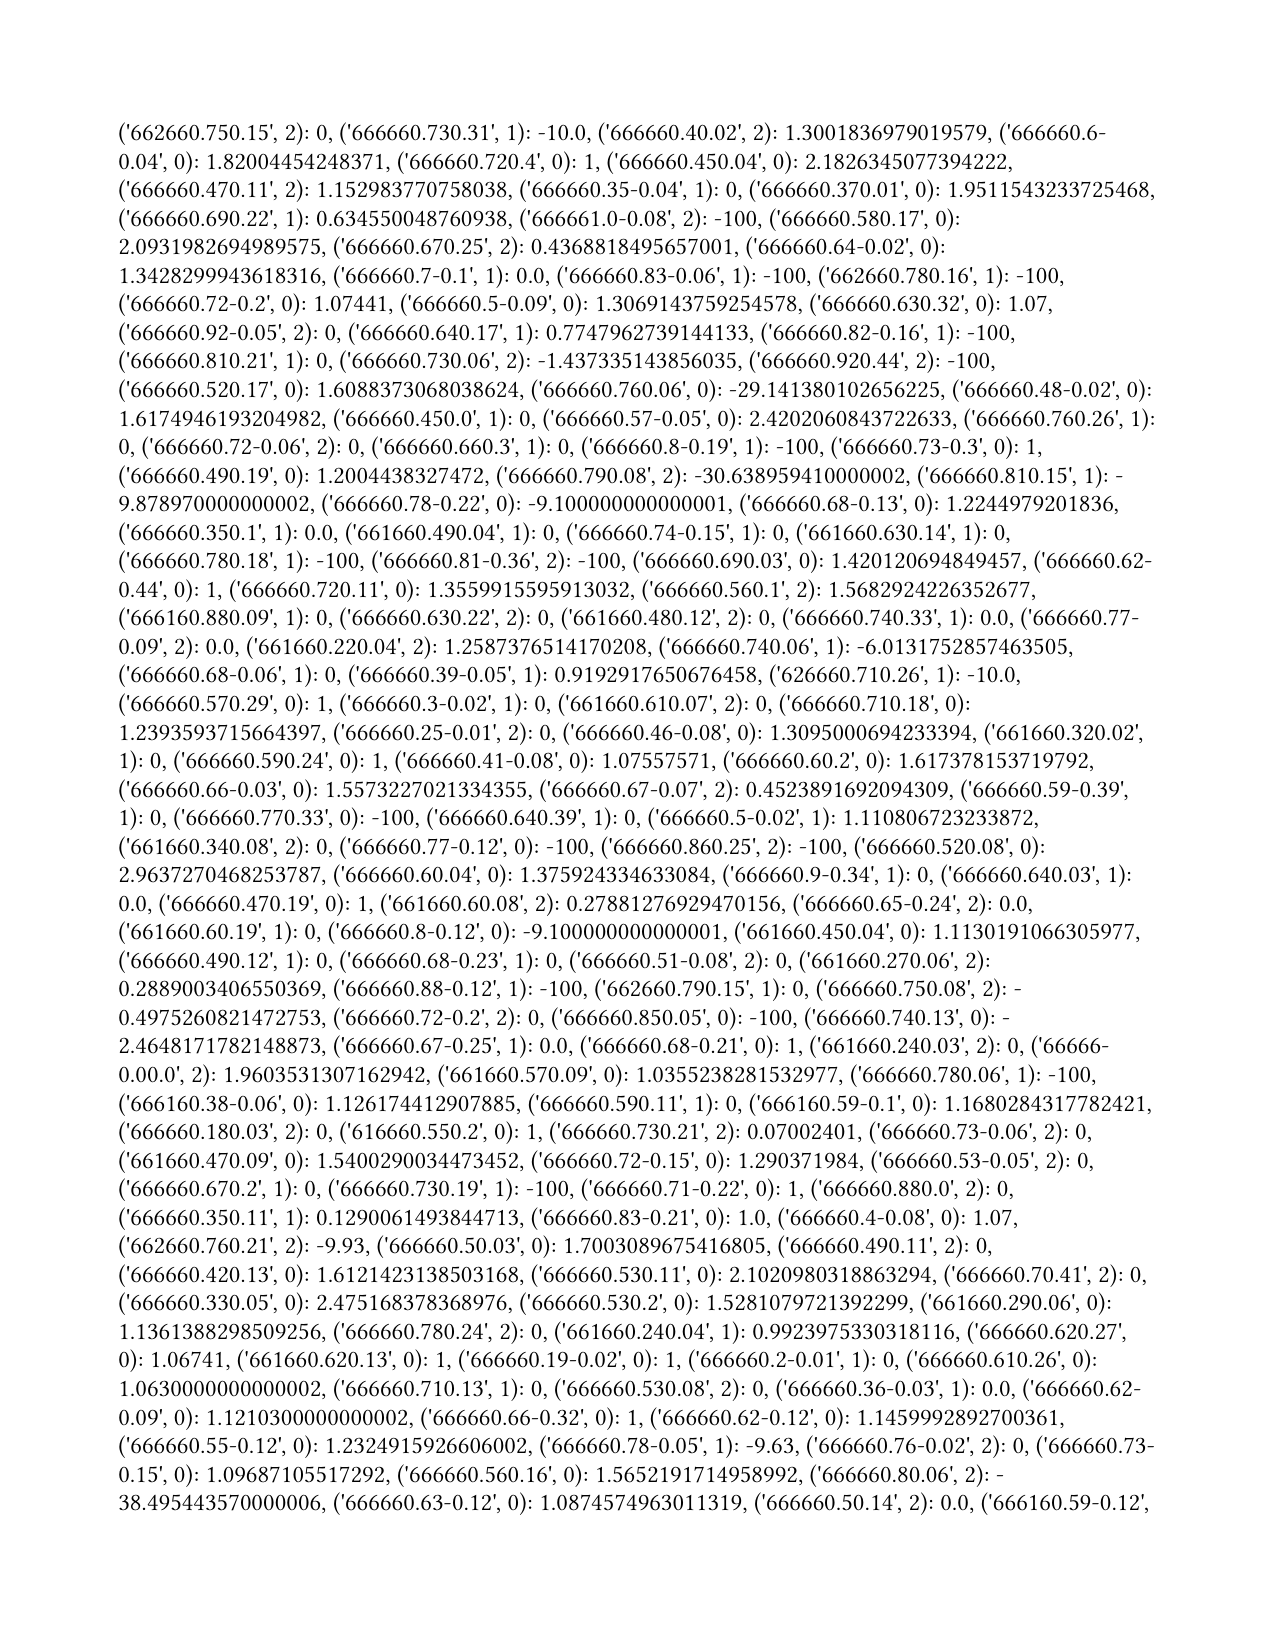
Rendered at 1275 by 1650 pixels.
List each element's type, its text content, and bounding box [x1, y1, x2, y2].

text ('662660.750.15', 2): 0, ('666660.730.31', 1): -10.0, ('666660.40.02', 2): 1.3001836979019579, ('666660.6-0.04', 0): 1.82004454248371, ('666660.720.4', 0): 1, ('666660.450.04', 0): 2.1826345077394222, ('666660.470.11', 2): 1.152983770758038, ('666660.35-0.04', 1): 0, ('666660.370.01', 0): 1.9511543233725468, ('666660.690.22', 1): 0.634550048760938, ('666661.0-0.08', 2): -100, ('666660.580.17', 0): 2.0931982694989575, ('666660.670.25', 2): 0.4368818495657001, ('666660.64-0.02', 0): 1.3428299943618316, ('666660.7-0.1', 1): 0.0, ('666660.83-0.06', 1): -100, ('662660.780.16', 1): -100, ('666660.72-0.2', 0): 1.07441, ('666660.5-0.09', 0): 1.3069143759254578, ('666660.630.32', 0): 1.07, ('666660.92-0.05', 2): 0, ('666660.640.17', 1): 0.7747962739144133, ('666660.82-0.16', 1): -100, ('666660.810.21', 1): 0, ('666660.730.06', 2): -1.437335143856035, ('666660.920.44', 2): -100, ('666660.520.17', 0): 1.6088373068038624, ('666660.760.06', 0): -29.141380102656225, ('666660.48-0.02', 0): 1.6174946193204982, ('666660.450.0', 1): 0, ('666660.57-0.05', 0): 2.4202060843722633, ('666660.760.26', 1): 0, ('666660.72-0.06', 2): 0, ('666660.660.3', 1): 0, ('666660.8-0.19', 1): -100, ('666660.73-0.3', 0): 1, ('666660.490.19', 0): 1.2004438327472, ('666660.790.08', 2): -30.638959410000002, ('666660.810.15', 1): -9.878970000000002, ('666660.78-0.22', 0): -9.100000000000001, ('666660.68-0.13', 0): 1.2244979201836, ('666660.350.1', 1): 0.0, ('661660.490.04', 1): 0, ('666660.74-0.15', 1): 0, ('661660.630.14', 1): 0, ('666660.780.18', 1): -100, ('666660.81-0.36', 2): -100, ('666660.690.03', 0): 1.420120694849457, ('666660.62-0.44', 0): 1, ('666660.720.11', 0): 1.3559915595913032, ('666660.560.1', 2): 1.5682924226352677, ('666160.880.09', 1): 0, ('666660.630.22', 2): 0, ('661660.480.12', 2): 0, ('666660.740.33', 1): 0.0, ('666660.77-0.09', 2): 0.0, ('661660.220.04', 2): 1.2587376514170208, ('666660.740.06', 1): -6.0131752857463505, ('666660.68-0.06', 1): 0, ('666660.39-0.05', 1): 0.9192917650676458, ('626660.710.26', 1): -10.0, ('666660.570.29', 0): 1, ('666660.3-0.02', 1): 0, ('661660.610.07', 2): 0, ('666660.710.18', 0): 1.2393593715664397, ('666660.25-0.01', 2): 0, ('666660.46-0.08', 0): 1.3095000694233394, ('661660.320.02', 1): 0, ('666660.590.24', 0): 1, ('666660.41-0.08', 0): 1.07557571, ('666660.60.2', 0): 1.617378153719792, ('666660.66-0.03', 0): 1.5573227021334355, ('666660.67-0.07', 2): 0.4523891692094309, ('666660.59-0.39', 1): 0, ('666660.770.33', 0): -100, ('666660.640.39', 1): 0, ('666660.5-0.02', 1): 1.110806723233872, ('661660.340.08', 2): 0, ('666660.77-0.12', 0): -100, ('666660.860.25', 2): -100, ('666660.520.08', 0): 2.9637270468253787, ('666660.60.04', 0): 1.375924334633084, ('666660.9-0.34', 1): 0, ('666660.640.03', 1): 0.0, ('666660.470.19', 0): 1, ('661660.60.08', 2): 0.27881276929470156, ('666660.65-0.24', 2): 0.0, ('661660.60.19', 1): 0, ('666660.8-0.12', 0): -9.100000000000001, ('661660.450.04', 0): 1.1130191066305977, ('666660.490.12', 1): 0, ('666660.68-0.23', 1): 0, ('666660.51-0.08', 2): 0, ('661660.270.06', 2): 0.2889003406550369, ('666660.88-0.12', 1): -100, ('662660.790.15', 1): 0, ('666660.750.08', 2): -0.4975260821472753, ('666660.72-0.2', 2): 0, ('666660.850.05', 0): -100, ('666660.740.13', 0): -2.4648171782148873, ('666660.67-0.25', 1): 0.0, ('666660.68-0.21', 0): 1, ('661660.240.03', 2): 0, ('66666-0.00.0', 2): 1.9603531307162942, ('661660.570.09', 0): 1.0355238281532977, ('666660.780.06', 1): -100, ('666160.38-0.06', 0): 1.126174412907885, ('666660.590.11', 1): 0, ('666160.59-0.1', 0): 1.1680284317782421, ('666660.180.03', 2): 0, ('616660.550.2', 0): 1, ('666660.730.21', 2): 0.07002401, ('666660.73-0.06', 2): 0, ('661660.470.09', 0): 1.5400290034473452, ('666660.72-0.15', 0): 1.290371984, ('666660.53-0.05', 2): 0, ('666660.670.2', 1): 0, ('666660.730.19', 1): -100, ('666660.71-0.22', 0): 1, ('666660.880.0', 2): 0, ('666660.350.11', 1): 0.1290061493844713, ('666660.83-0.21', 0): 1.0, ('666660.4-0.08', 0): 1.07, ('662660.760.21', 2): -9.93, ('666660.50.03', 0): 1.7003089675416805, ('666660.490.11', 2): 0, ('666660.420.13', 0): 1.6121423138503168, ('666660.530.11', 0): 2.1020980318863294, ('666660.70.41', 2): 0, ('666660.330.05', 0): 2.475168378368976, ('666660.530.2', 0): 1.5281079721392299, ('661660.290.06', 0): 1.1361388298509256, ('666660.780.24', 2): 0, ('661660.240.04', 1): 0.9923975330318116, ('666660.620.27', 0): 1.06741, ('661660.620.13', 0): 1, ('666660.19-0.02', 0): 1, ('666660.2-0.01', 1): 0, ('666660.610.26', 0): 1.0630000000000002, ('666660.710.13', 1): 0, ('666660.530.08', 2): 0, ('666660.36-0.03', 1): 0.0, ('666660.62-0.09', 0): 1.1210300000000002, ('666660.66-0.32', 0): 1, ('666660.62-0.12', 0): 1.1459992892700361, ('666660.55-0.12', 0): 1.2324915926606002, ('666660.78-0.05', 1): -9.63, ('666660.76-0.02', 2): 0, ('666660.73-0.15', 0): 1.09687105517292, ('666660.560.16', 0): 1.5652191714958992, ('666660.80.06', 2): -38.495443570000006, ('666660.63-0.12', 0): 1.0874574963011319, ('666660.50.14', 2): 0.0, ('666160.59-0.12', [118, 118, 1157, 1517]
